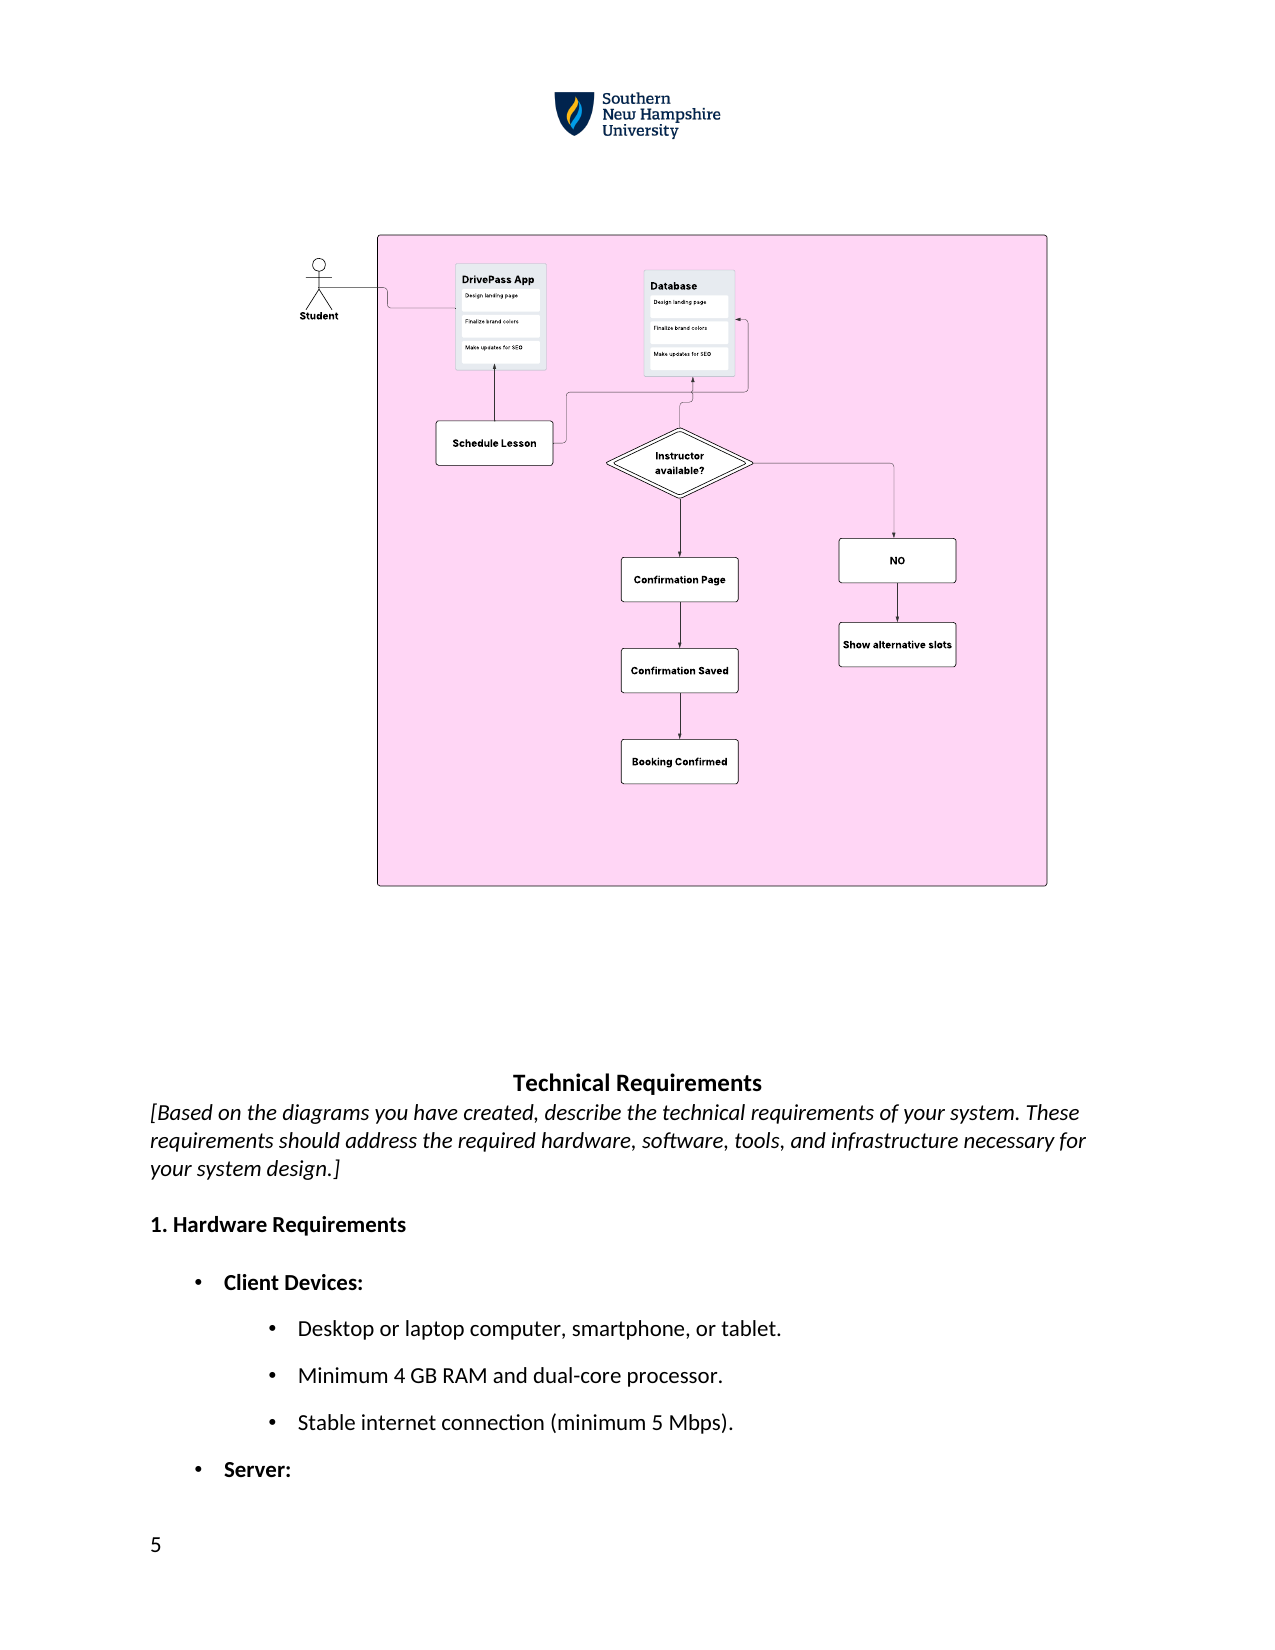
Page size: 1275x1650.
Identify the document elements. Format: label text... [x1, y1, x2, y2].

list Stable internet connection (minimum 5 Mbps). [268, 1408, 1125, 1436]
text [Based on the diagrams you have created, describe the technical requirements of your system. These requirements should address the required hardware, software, tools, and infrastructure necessary for your system design.] [150, 1098, 1125, 1182]
subtitle 1. Hardware Requirements [150, 1210, 1125, 1238]
list Server: [194, 1455, 1125, 1483]
list Client Devices: [194, 1268, 1125, 1296]
picture [546, 75, 729, 154]
list Desktop or laptop computer, smartphone, or tablet. [268, 1314, 1125, 1342]
subtitle Technical Requirements [150, 1067, 1125, 1098]
list Minimum 4 GB RAM and dual-core processor. [268, 1361, 1125, 1389]
